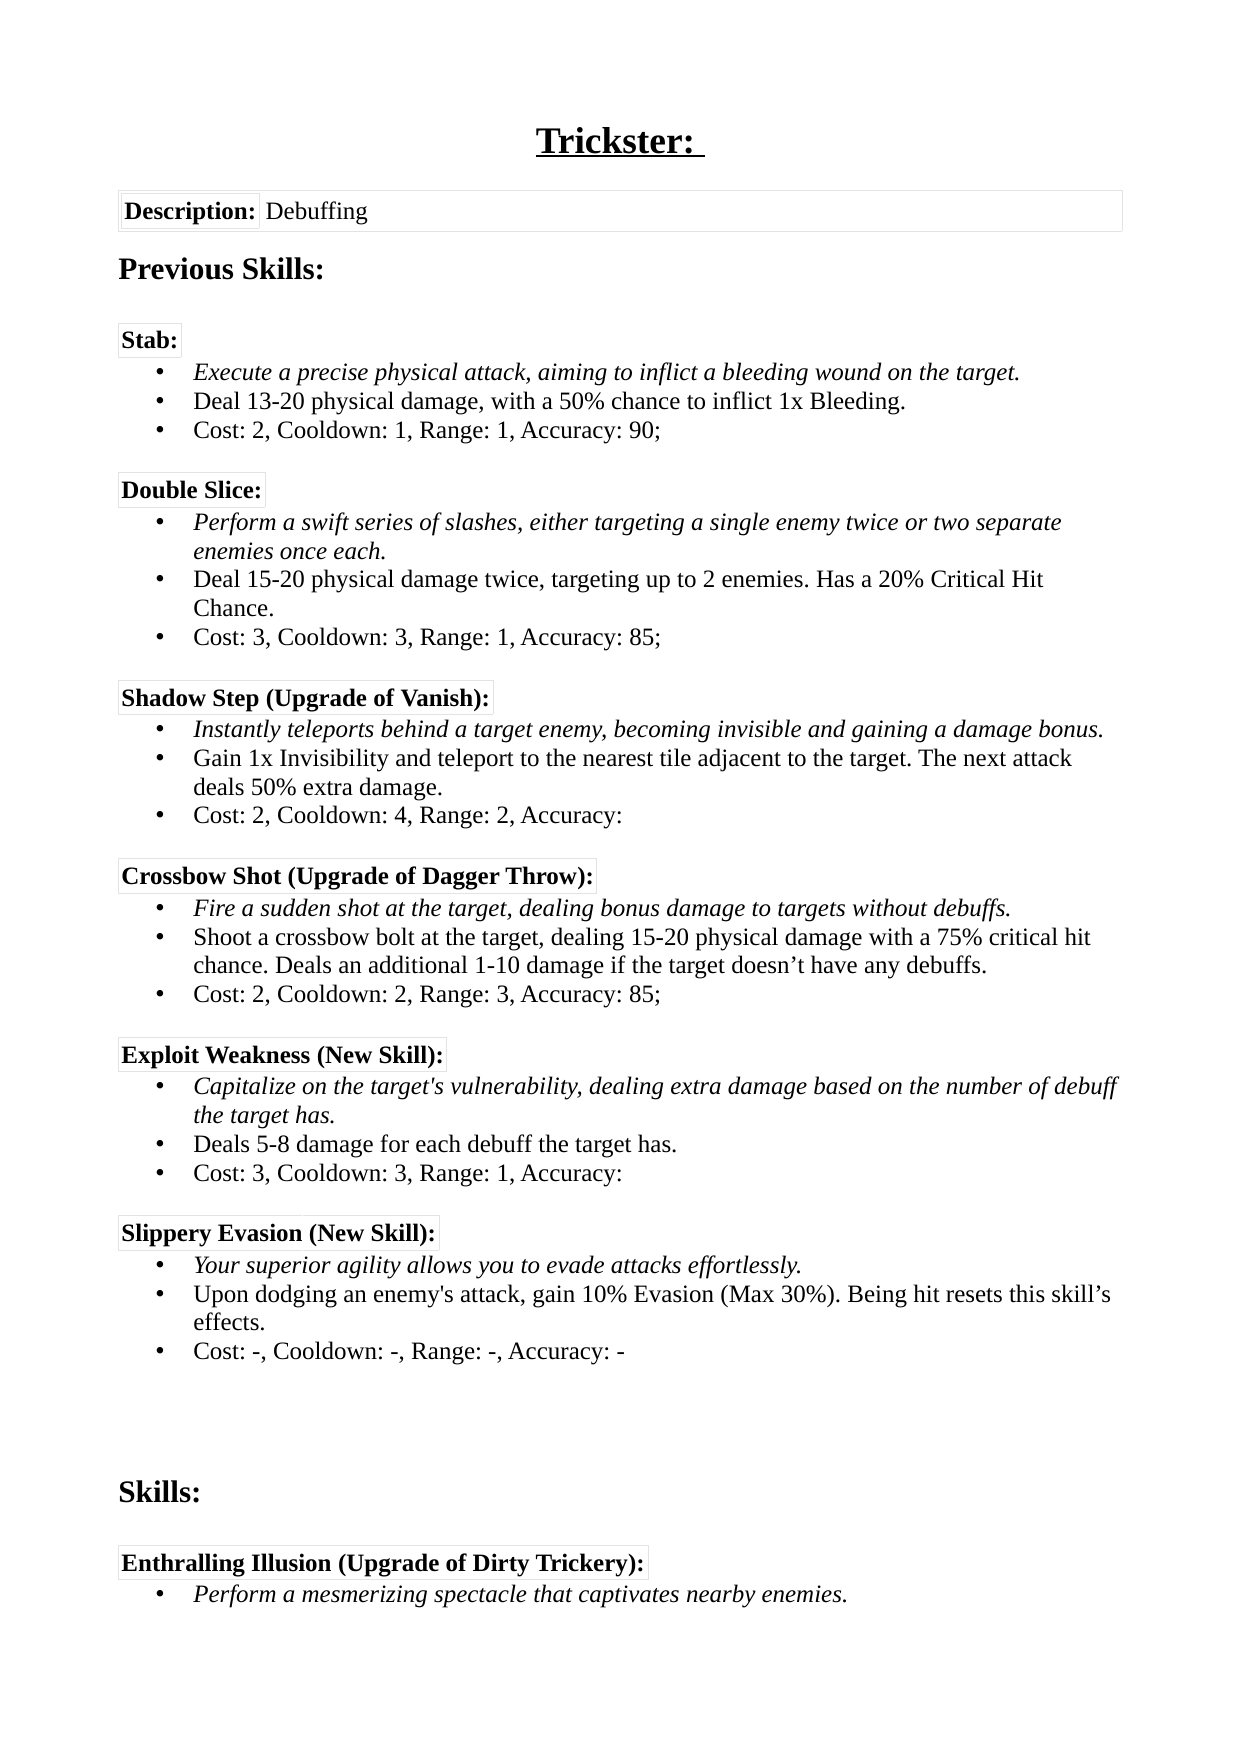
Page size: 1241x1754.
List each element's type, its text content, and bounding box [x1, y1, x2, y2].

text [649, 1545, 1122, 1579]
list Upon dodging an enemy's attack, gain 10% Evasion (Max 30%). Being hit resets this skill’s effects. [156, 1279, 1122, 1336]
list Deal 15-20 physical damage twice, targeting up to 2 enemies. Has a 20% Critical Hit Chance. [156, 564, 1122, 622]
list Deals 5-8 damage for each debuff the target has. [156, 1129, 1122, 1158]
list Fire a sudden shot at the target, dealing bonus damage to targets without debuffs. [156, 893, 1122, 922]
list Cost: 3, Cooldown: 3, Range: 1, Accuracy: 85; [156, 622, 1122, 651]
list Cost: 3, Cooldown: 3, Range: 1, Accuracy: [156, 1158, 1122, 1186]
list Cost: 2, Cooldown: 4, Range: 2, Accuracy: [156, 801, 1122, 829]
text Shadow Step (Upgrade of Vanish): [119, 681, 493, 714]
text [440, 1215, 1122, 1250]
text Skills: [118, 1473, 1122, 1509]
list Cost: 2, Cooldown: 1, Range: 1, Accuracy: 90; [156, 415, 1122, 443]
text [597, 858, 1122, 893]
text Previous Skills: [118, 251, 1122, 287]
text Stab: [119, 324, 181, 357]
list Perform a mesmerizing spectacle that captivates nearby enemies. [156, 1579, 1122, 1608]
text Trickster: [118, 118, 1122, 161]
text Slippery Evasion (New Skill): [119, 1216, 439, 1250]
text Double Slice: [119, 473, 265, 507]
text [266, 472, 1122, 507]
list Deal 13-20 physical damage, with a 50% chance to inflict 1x Bleeding. [156, 386, 1122, 415]
text Description: Debuffing [119, 191, 1122, 231]
text [182, 322, 1122, 357]
text Enthralling Illusion (Upgrade of Dirty Trickery): [119, 1546, 648, 1579]
text [494, 679, 1122, 714]
text Crossbow Shot (Upgrade of Dagger Throw): [119, 859, 596, 893]
list Execute a precise physical attack, aiming to inflict a bleeding wound on the target. [156, 357, 1122, 386]
list Your superior agility allows you to evade attacks effortlessly. [156, 1250, 1122, 1279]
list Cost: 2, Cooldown: 2, Range: 3, Accuracy: 85; [156, 979, 1122, 1008]
text [447, 1037, 1122, 1071]
list Perform a swift series of slashes, either targeting a single enemy twice or two separate enemies once each. [156, 507, 1122, 564]
list Shoot a crossbow bolt at the target, dealing 15-20 physical damage with a 75% critical hit chance. Deals an additional 1-10 damage if the target doesn’t have any debuffs. [156, 922, 1122, 979]
list Gain 1x Invisibility and teleport to the nearest tile adjacent to the target. The next attack deals 50% extra damage. [156, 743, 1122, 801]
text Exploit Weakness (New Skill): [119, 1038, 446, 1071]
list Capitalize on the target's vulnerability, dealing extra damage based on the number of debuff the target has. [156, 1071, 1122, 1129]
list Instantly teleports behind a target enemy, becoming invisible and gaining a damage bonus. [156, 714, 1122, 743]
list Cost: -, Cooldown: -, Range: -, Accuracy: - [156, 1336, 1122, 1365]
